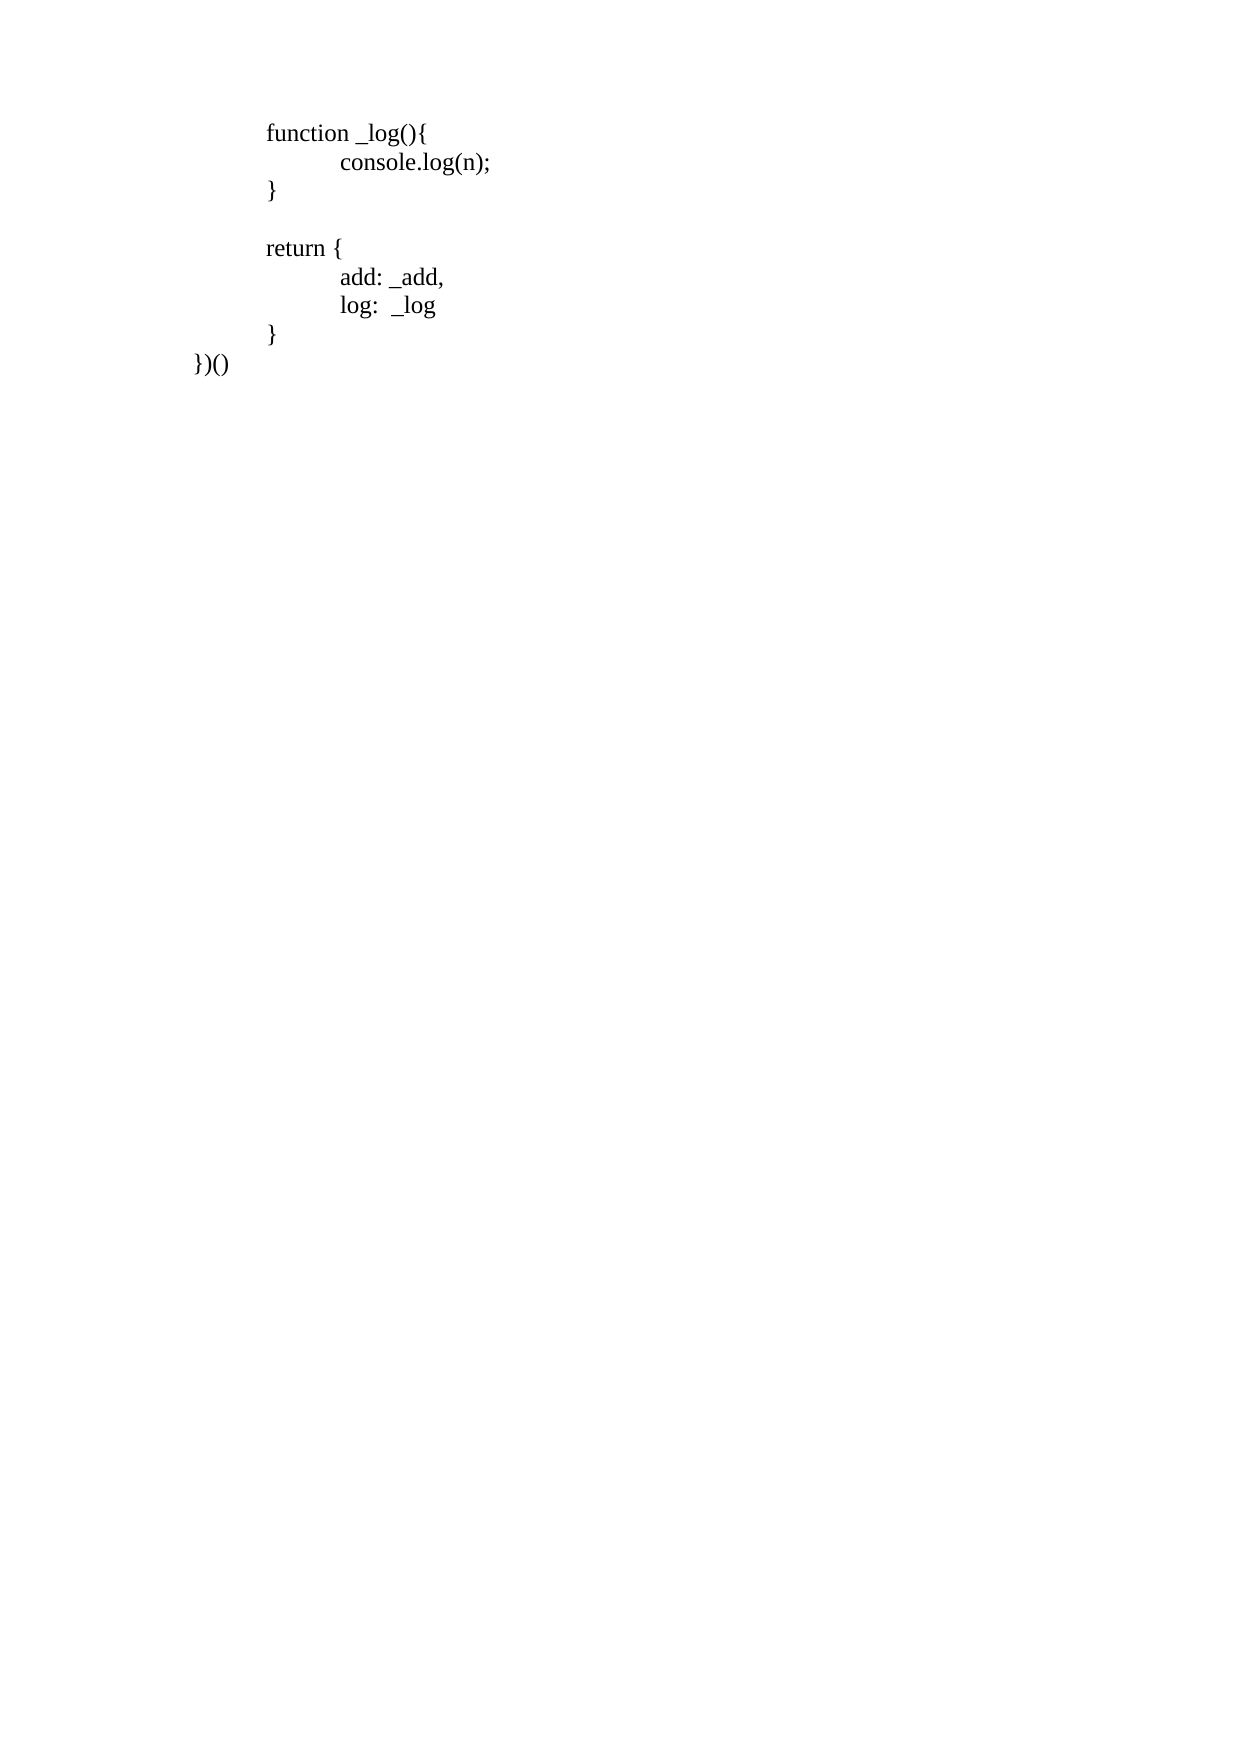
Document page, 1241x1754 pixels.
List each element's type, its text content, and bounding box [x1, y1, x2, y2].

text console.log(n); [118, 147, 1122, 176]
text })() [118, 348, 1122, 377]
text function _log(){ [118, 118, 1122, 147]
text add: _add, [118, 262, 1122, 291]
text } [118, 319, 1122, 348]
text log: _log [118, 291, 1122, 319]
text return { [118, 233, 1122, 262]
text } [118, 176, 1122, 204]
